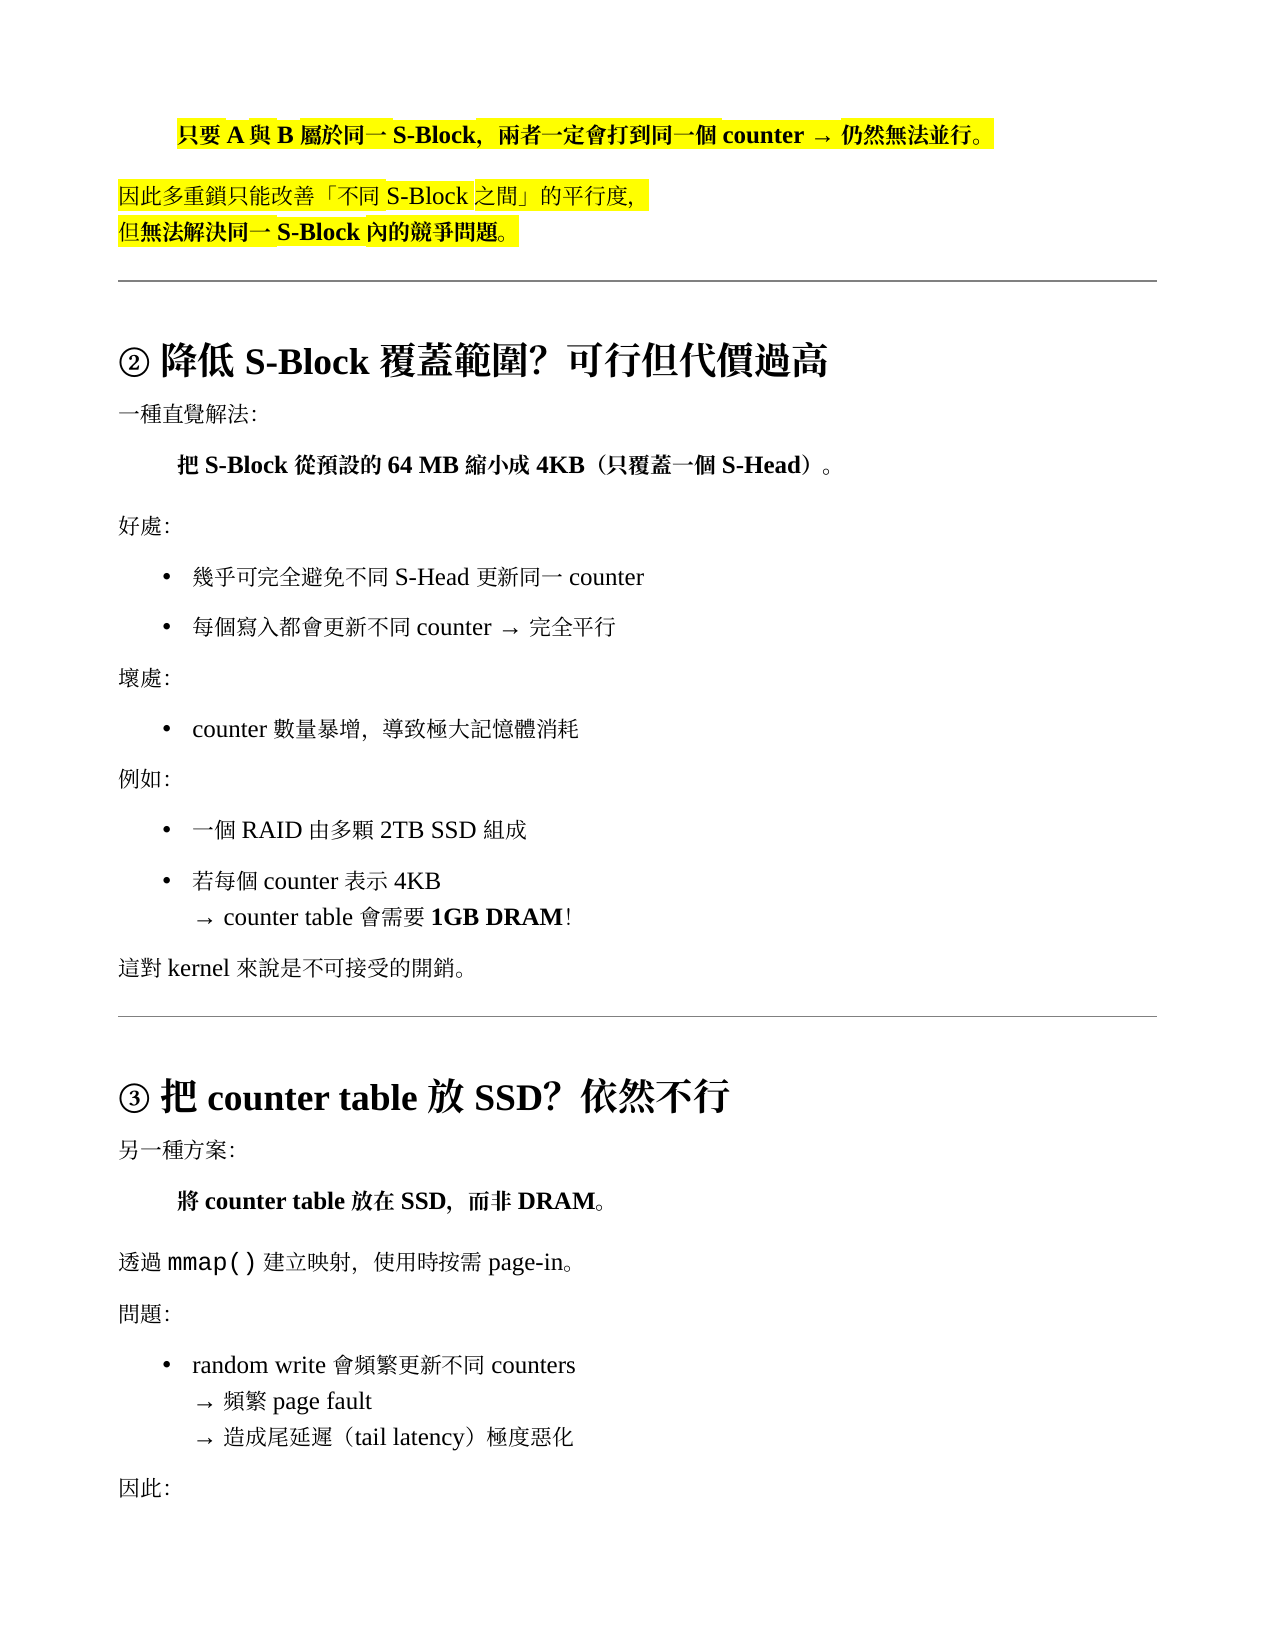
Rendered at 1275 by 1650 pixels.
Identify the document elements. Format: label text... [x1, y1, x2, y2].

text 好處： [118, 509, 1157, 541]
list random write 會頻繁更新不同 counters → 頻繁 page fault → 造成尾延遲（tail latency）極度惡化 [162, 1348, 1157, 1452]
text 問題： [118, 1297, 1157, 1328]
list 若每個 counter 表示 4KB → counter table 會需要 1GB DRAM！ [162, 864, 1157, 932]
text 透過 mmap() 建立映射，使用時按需 page-in。 [118, 1245, 1157, 1278]
text 因此多重鎖只能改善「不同 S-Block 之間」的平行度， 但無法解決同一 S-Block 內的競爭問題。 [118, 179, 1157, 247]
text 一種直覺解法： [118, 397, 1157, 429]
text 因此： [118, 1471, 1157, 1502]
text 壞處： [118, 661, 1157, 693]
list counter 數量暴增，導致極大記憶體消耗 [162, 712, 1157, 743]
text 例如： [118, 763, 1157, 794]
list 一個 RAID 由多顆 2TB SSD 組成 [162, 813, 1157, 845]
text 把 S-Block 從預設的 64 MB 縮小成 4KB（只覆蓋一個 S-Head）。 [177, 448, 1098, 479]
subtitle ③ 把 counter table 放 SSD？依然不行 [118, 1067, 1157, 1121]
text 只要 A 與 B 屬於同一 S-Block，兩者一定會打到同一個 counter → 仍然無法並行。 [177, 118, 1098, 149]
subtitle ② 降低 S-Block 覆蓋範圍？可行但代價過高 [118, 331, 1157, 385]
list 幾乎可完全避免不同 S-Head 更新同一 counter [162, 560, 1157, 591]
list 每個寫入都會更新不同 counter → 完全平行 [162, 611, 1157, 642]
text 另一種方案： [118, 1133, 1157, 1165]
text 這對 kernel 來說是不可接受的開銷。 [118, 951, 1157, 982]
text 將 counter table 放在 SSD，而非 DRAM。 [177, 1184, 1098, 1215]
